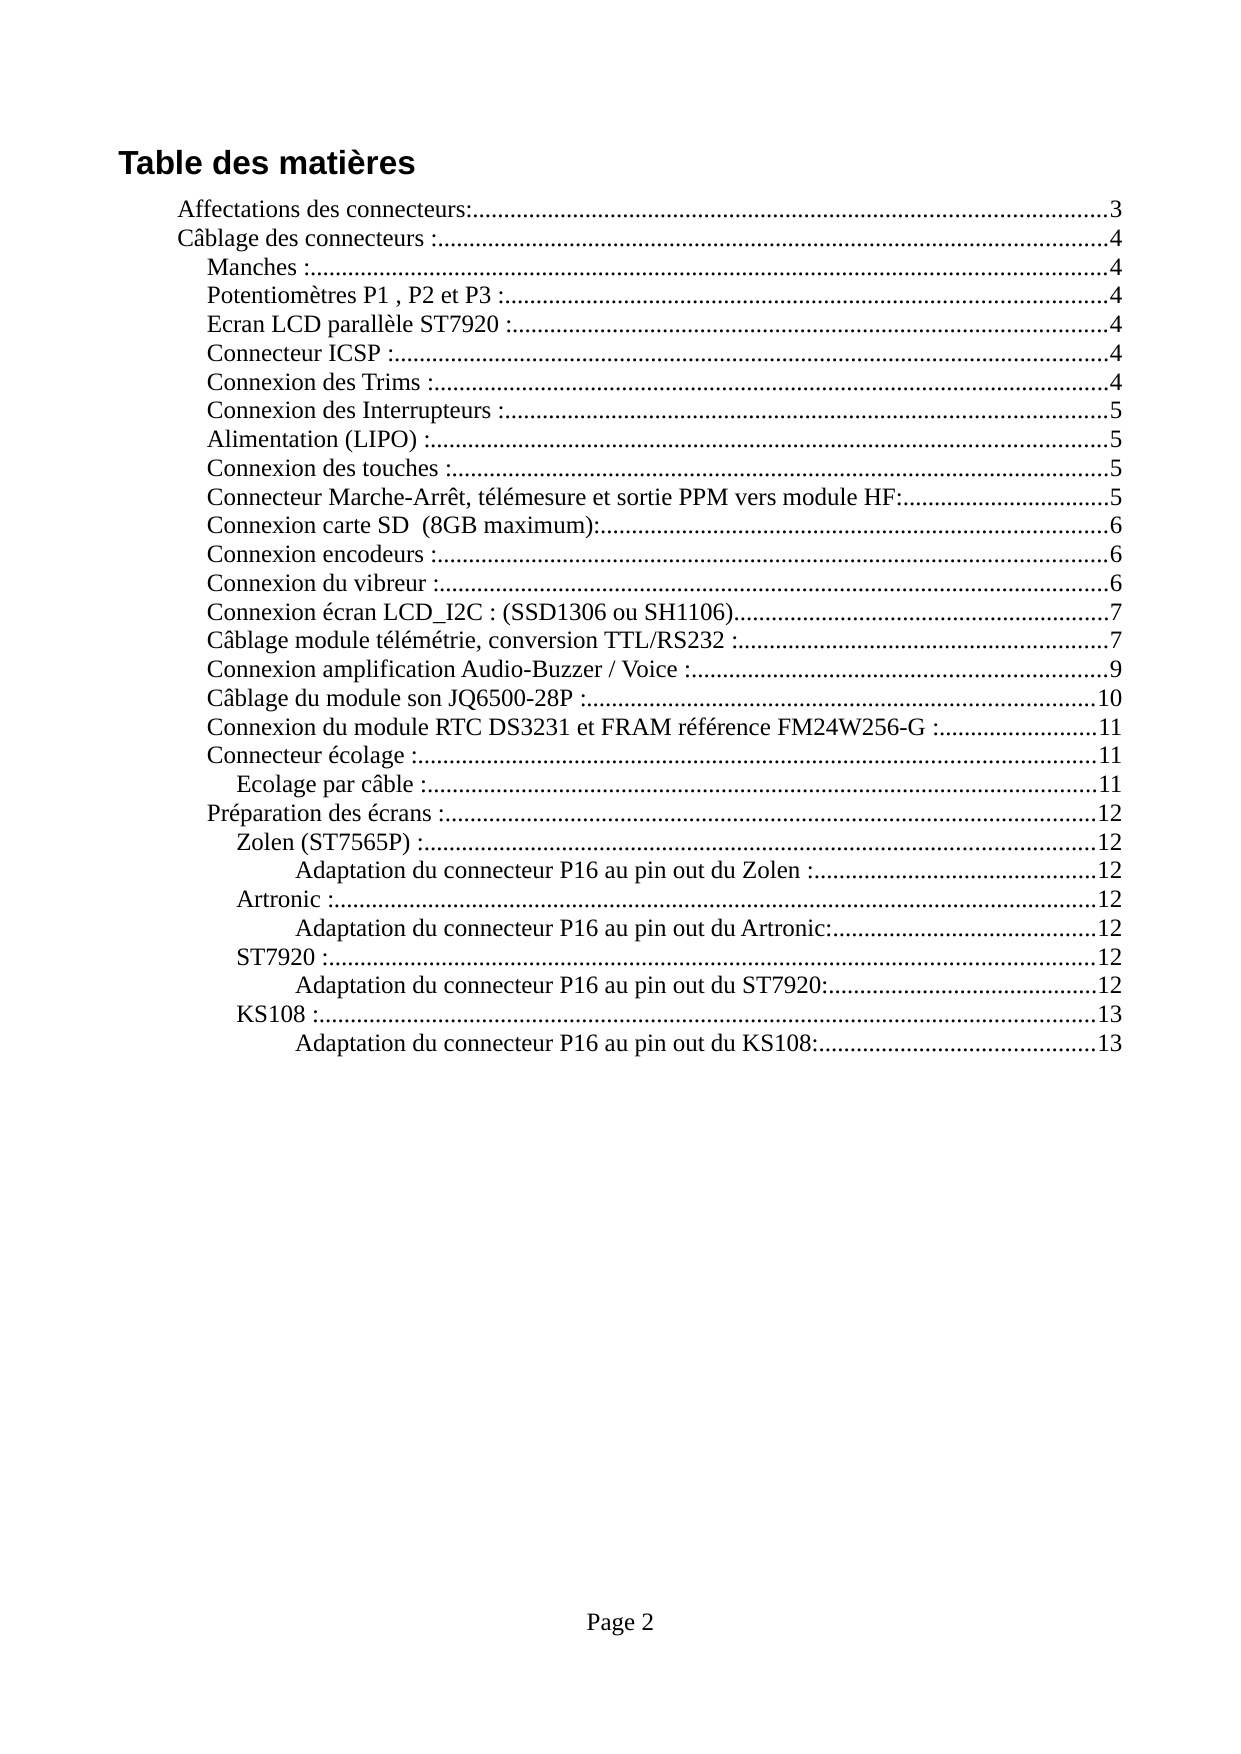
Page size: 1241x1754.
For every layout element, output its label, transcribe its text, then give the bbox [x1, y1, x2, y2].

text Adaptation du connecteur P16 au pin out du ST7920: 12 [295, 970, 1122, 999]
text KS108 : 13 [236, 999, 1122, 1028]
text Artronic : 12 [236, 884, 1122, 913]
text Ecolage par câble : 11 [236, 769, 1122, 798]
text ST7920 : 12 [236, 942, 1122, 970]
text Connexion du module RTC DS3231 et FRAM référence FM24W256-G : 11 [207, 712, 1122, 740]
text Connexion des Interrupteurs : 5 [207, 395, 1122, 424]
text Table des matières [118, 143, 1122, 182]
text Connexion des Trims : 4 [207, 367, 1122, 395]
text Connexion écran LCD_I2C : (SSD1306 ou SH1106) 7 [207, 597, 1122, 625]
text Câblage du module son JQ6500-28P : 10 [207, 683, 1122, 712]
text Connexion carte SD (8GB maximum): 6 [207, 510, 1122, 539]
text Câblage module télémétrie, conversion TTL/RS232 : 7 [207, 625, 1122, 654]
text Adaptation du connecteur P16 au pin out du Zolen : 12 [295, 855, 1122, 884]
text Câblage des connecteurs : 4 [177, 223, 1122, 252]
text Affectations des connecteurs: 3 [177, 194, 1122, 223]
text Connecteur Marche-Arrêt, télémesure et sortie PPM vers module HF: 5 [207, 482, 1122, 510]
text Zolen (ST7565P) : 12 [236, 827, 1122, 855]
text Potentiomètres P1 , P2 et P3 : 4 [207, 280, 1122, 309]
text Adaptation du connecteur P16 au pin out du Artronic: 12 [295, 913, 1122, 942]
text Préparation des écrans : 12 [207, 798, 1122, 827]
text Connexion du vibreur : 6 [207, 568, 1122, 597]
text Manches : 4 [207, 252, 1122, 280]
text Connecteur écolage : 11 [207, 740, 1122, 769]
text Adaptation du connecteur P16 au pin out du KS108: 13 [295, 1028, 1122, 1057]
text Ecran LCD parallèle ST7920 : 4 [207, 309, 1122, 338]
text Connexion des touches : 5 [207, 453, 1122, 482]
text Connexion encodeurs : 6 [207, 539, 1122, 568]
text Connecteur ICSP : 4 [207, 338, 1122, 367]
text Alimentation (LIPO) : 5 [207, 424, 1122, 453]
text Connexion amplification Audio-Buzzer / Voice : 9 [207, 654, 1122, 683]
